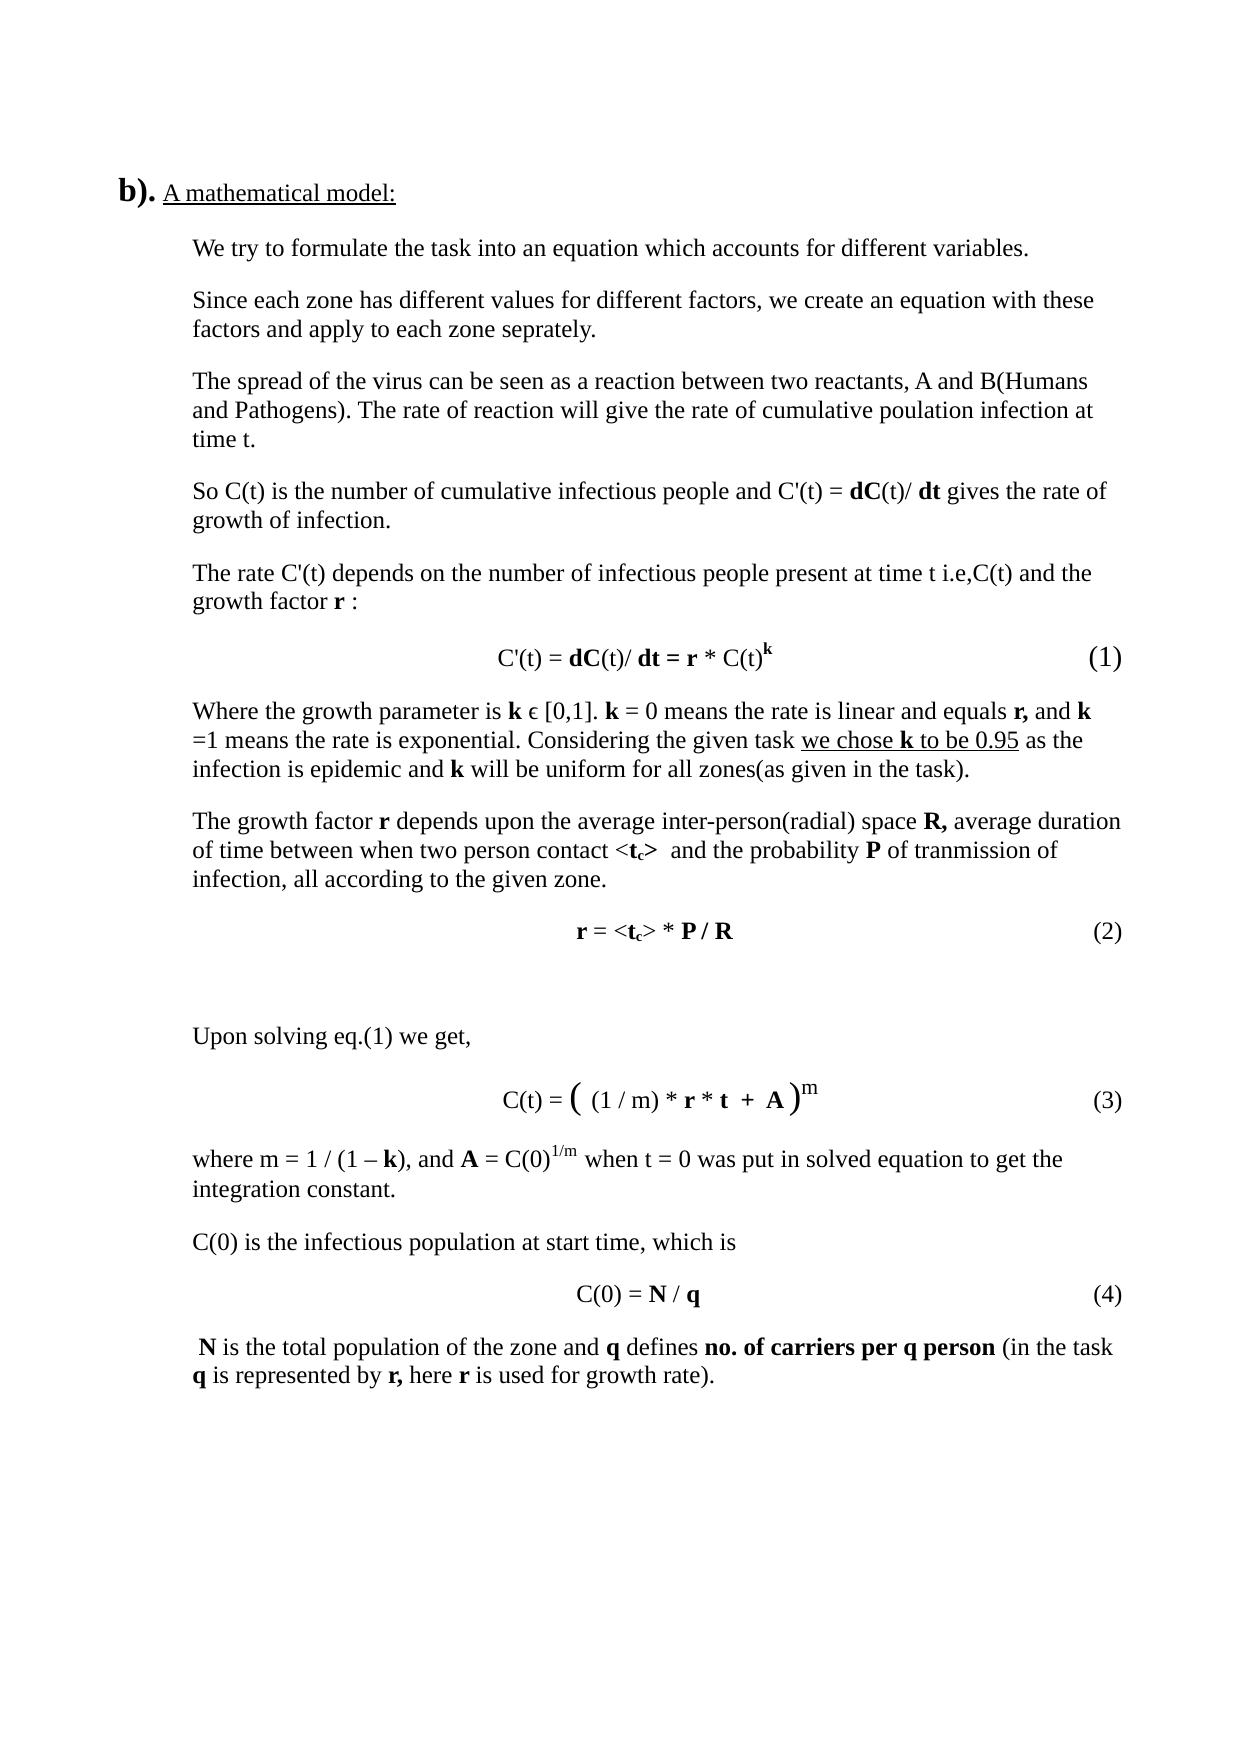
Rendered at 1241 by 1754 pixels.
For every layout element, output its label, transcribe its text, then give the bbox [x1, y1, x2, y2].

text So C(t) is the number of cumulative infectious people and C'(t) = dC(t)/ dt gives the rate of growth of infection. [118, 476, 1122, 534]
text b). A mathematical model: [118, 171, 1122, 209]
text The spread of the virus can be seen as a reaction between two reactants, A and B(Humans and Pathogens). The rate of reaction will give the rate of cumulative poulation infection at time t. [118, 366, 1122, 453]
text The growth factor r depends upon the average inter-person(radial) space R, average duration of time between when two person contact <tc> and the probability P of tranmission of infection, all according to the given zone. [118, 806, 1122, 892]
text N is the total population of the zone and q defines no. of carriers per q person (in the task q is represented by r, here r is used for growth rate). [118, 1332, 1122, 1389]
text Since each zone has different values for different factors, we create an equation with these factors and apply to each zone seprately. [118, 285, 1122, 343]
text r = <tc> * P / R (2) [118, 916, 1122, 945]
text C(t) = ( (1 / m) * r * t + A )m (3) [118, 1074, 1122, 1117]
text C(0) = N / q (4) [118, 1279, 1122, 1308]
text The rate C'(t) depends on the number of infectious people present at time t i.e,C(t) and the growth factor r : [118, 558, 1122, 615]
text C'(t) = dC(t)/ dt = r * C(t)k (1) [118, 639, 1122, 672]
text C(0) is the infectious population at start time, which is [118, 1227, 1122, 1255]
text Upon solving eq.(1) we get, [118, 1021, 1122, 1050]
text where m = 1 / (1 – k), and A = C(0)1/m when t = 0 was put in solved equation to get the integration constant. [118, 1141, 1122, 1203]
text Where the growth parameter is k ϵ [0,1]. k = 0 means the rate is linear and equals r, and k =1 means the rate is exponential. Considering the given task we chose k to be 0.95 as the infection is epidemic and k will be uniform for all zones(as given in the task). [118, 696, 1122, 782]
text We try to formulate the task into an equation which accounts for different variables. [118, 233, 1122, 261]
